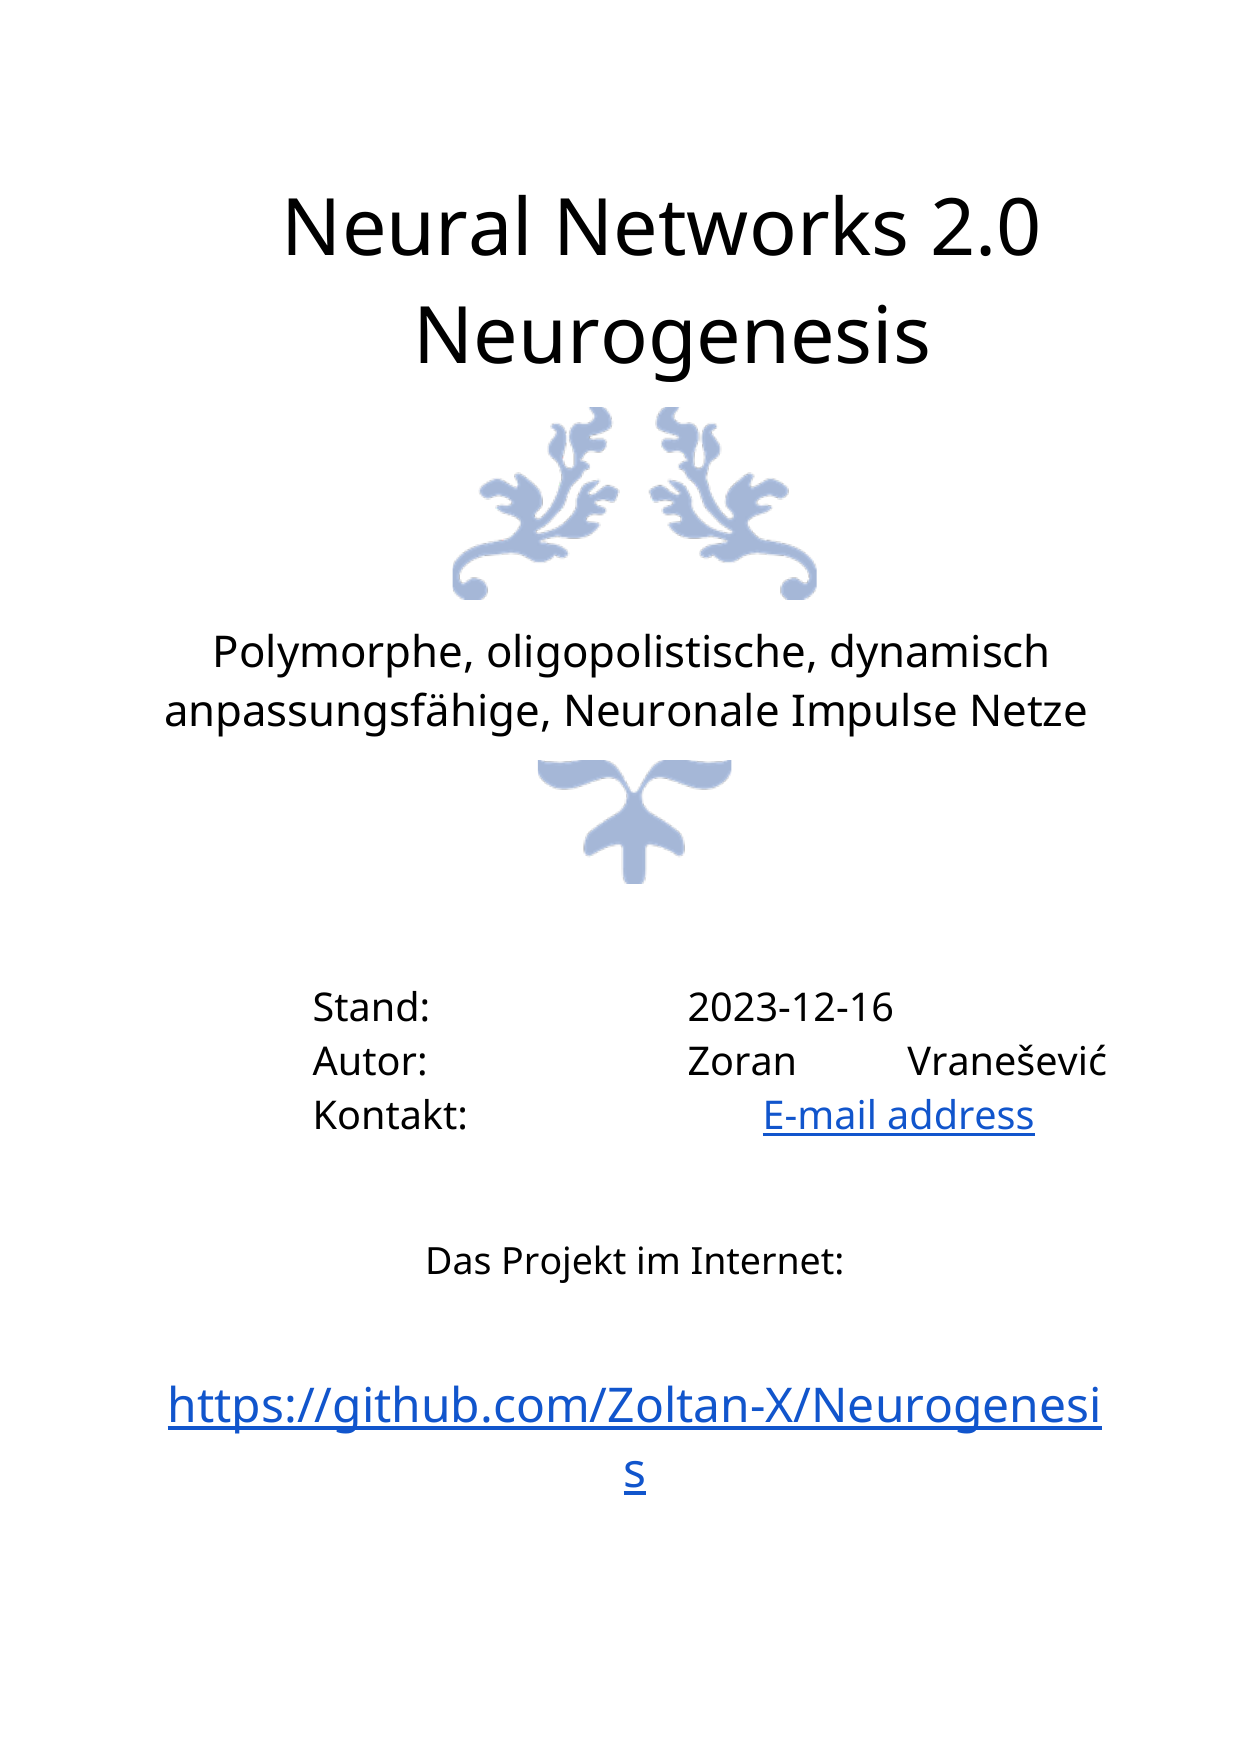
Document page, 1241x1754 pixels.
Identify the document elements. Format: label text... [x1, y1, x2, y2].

subtitle Polymorphe, oligopolistische, dynamisch anpassungsfähige, Neuronale Impulse Netze [162, 620, 1090, 739]
text Das Projekt im Internet: [162, 1234, 1107, 1285]
text Stand: 2023-12-16 Autor: Zoran Vranešević Kontakt: E-mail address [237, 979, 1107, 1141]
picture [452, 407, 817, 600]
text https://github.com/Zoltan-X/Neurogenesis [162, 1306, 1107, 1502]
picture [537, 760, 732, 884]
title Neural Networks 2.0 Neurogenesis [237, 171, 1107, 386]
text [162, 1523, 1107, 1585]
